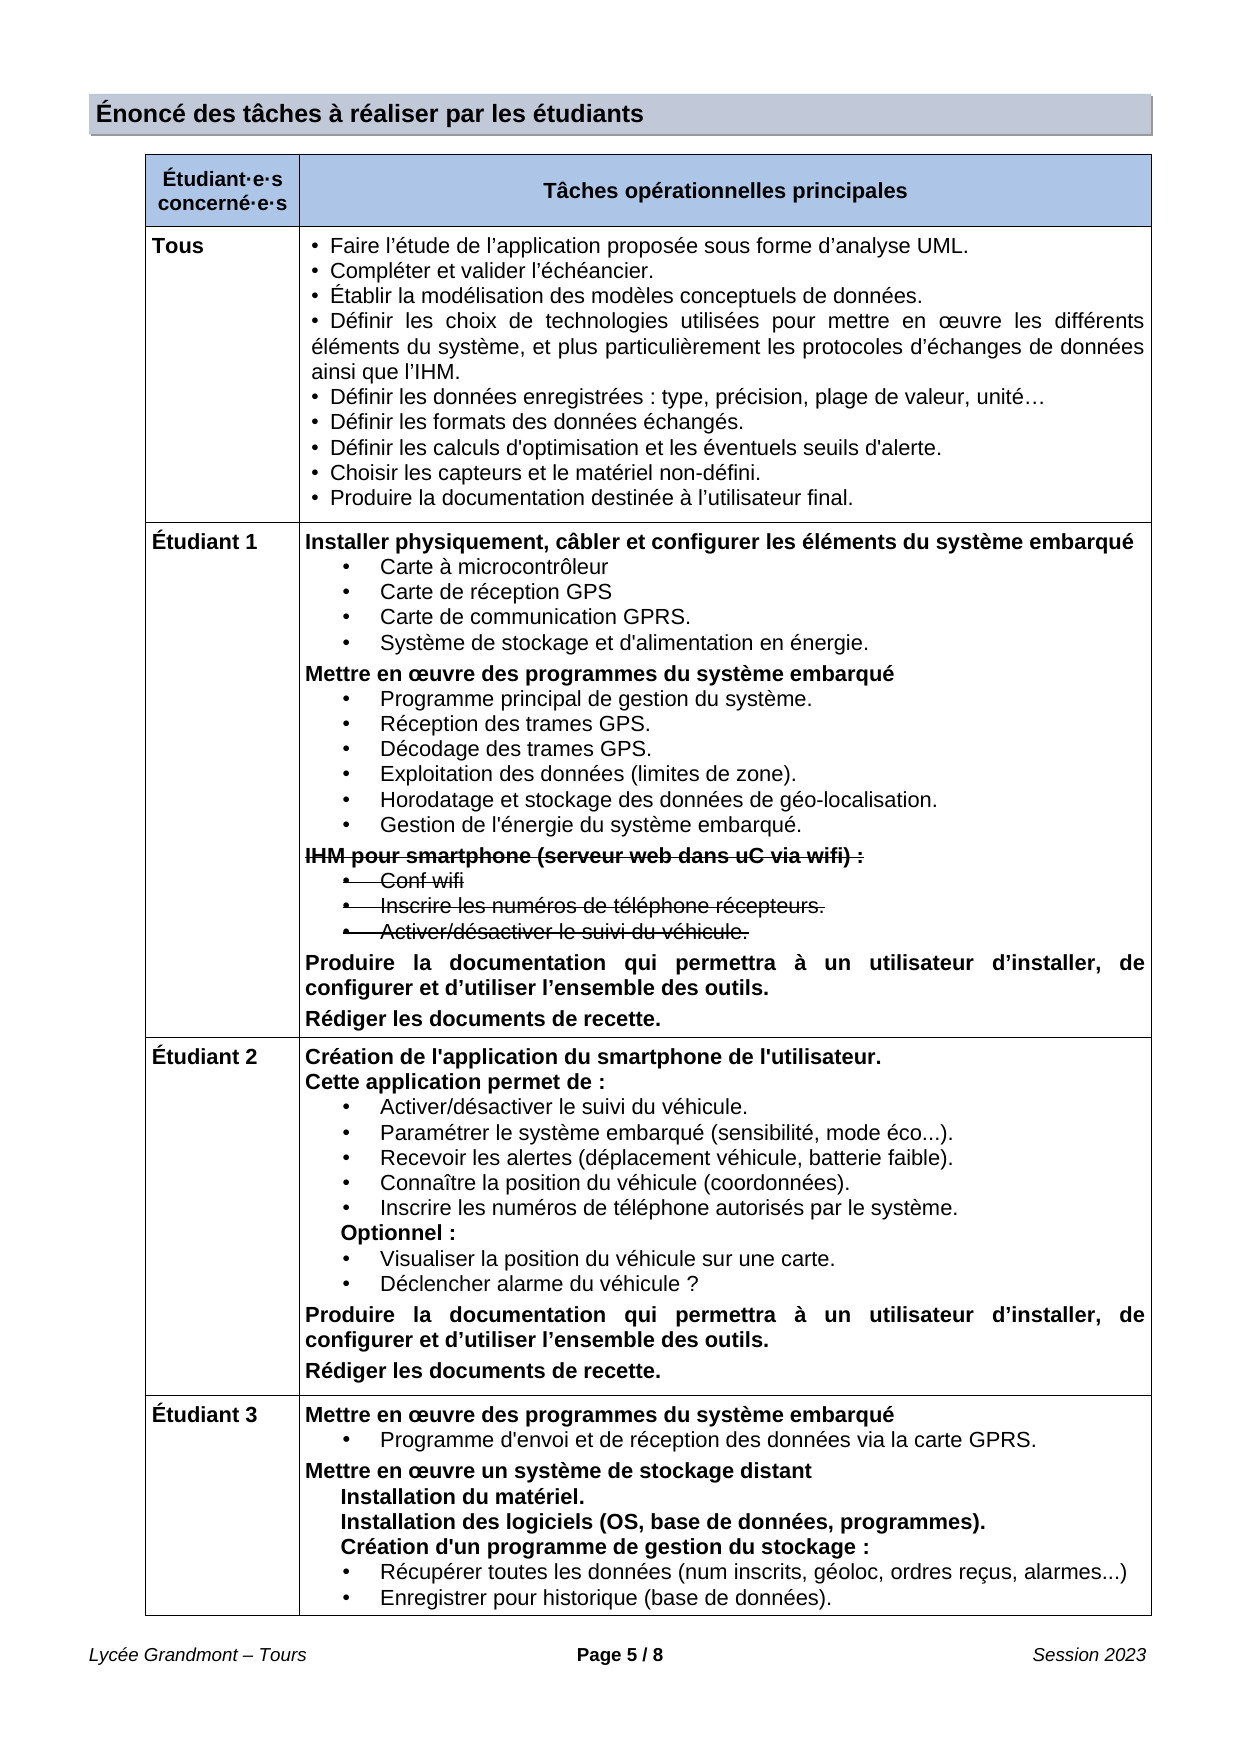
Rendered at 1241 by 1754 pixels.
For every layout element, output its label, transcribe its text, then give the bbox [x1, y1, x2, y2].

table_header Tâches opérationnelles principales [300, 155, 1151, 226]
table_header Étudiant·e·s concerné·e·s [146, 155, 299, 226]
table_cell Mettre en œuvre des programmes du système embarqué Programme d'envoi et de réception des données via la carte GPRS. Mettre en œuvre un système de stockage distant Installation du matériel. Installation des logiciels (OS, base de données, programmes). Création d'un programme de gestion du stockage : Récupérer toutes les données (num inscrits, géoloc, ordres reçus, alarmes...) Enregistrer pour historique (base de données). Exportation d'un fichier GPX. Produire la documentation qui permettra à un utilisateur d’installer, de configurer et d’utiliser l’ensemble des outils. Rédiger les documents de recette. [300, 1396, 1151, 1615]
table_cell Étudiant 2 [146, 1038, 299, 1395]
subtitle Énoncé des tâches à réaliser par les étudiants [89, 96, 1151, 132]
table_cell Création de l'application du smartphone de l'utilisateur. Cette application permet de : Activer/désactiver le suivi du véhicule. Paramétrer le système embarqué (sensibilité, mode éco...). Recevoir les alertes (déplacement véhicule, batterie faible). Connaître la position du véhicule (coordonnées). Inscrire les numéros de téléphone autorisés par le système. Optionnel : Visualiser la position du véhicule sur une carte. Déclencher alarme du véhicule ? Produire la documentation qui permettra à un utilisateur d’installer, de configurer et d’utiliser l’ensemble des outils. Rédiger les documents de recette. [300, 1038, 1151, 1395]
table_cell Faire l’étude de l’application proposée sous forme d’analyse UML. Compléter et valider l’échéancier. Établir la modélisation des modèles conceptuels de données. Définir les choix de technologies utilisées pour mettre en œuvre les différents éléments du système, et plus particulièrement les protocoles d’échanges de données ainsi que l’IHM. Définir les données enregistrées : type, précision, plage de valeur, unité… Définir les formats des données échangés. Définir les calculs d'optimisation et les éventuels seuils d'alerte. Choisir les capteurs et le matériel non-défini. Produire la documentation destinée à l’utilisateur final. [300, 227, 1151, 522]
table_cell Installer physiquement, câbler et configurer les éléments du système embarqué Carte à microcontrôleur Carte de réception GPS Carte de communication GPRS. Système de stockage et d'alimentation en énergie. Mettre en œuvre des programmes du système embarqué Programme principal de gestion du système. Réception des trames GPS. Décodage des trames GPS. Exploitation des données (limites de zone). Horodatage et stockage des données de géo-localisation. Gestion de l'énergie du système embarqué. IHM pour smartphone (serveur web dans uC via wifi) : Conf wifi Inscrire les numéros de téléphone récepteurs. Activer/désactiver le suivi du véhicule. Produire la documentation qui permettra à un utilisateur d’installer, de configurer et d’utiliser l’ensemble des outils. Rédiger les documents de recette. [300, 523, 1151, 1037]
table_cell Étudiant 1 [146, 523, 299, 1037]
table_cell Tous [146, 227, 299, 522]
table_cell Étudiant 3 [146, 1396, 299, 1615]
